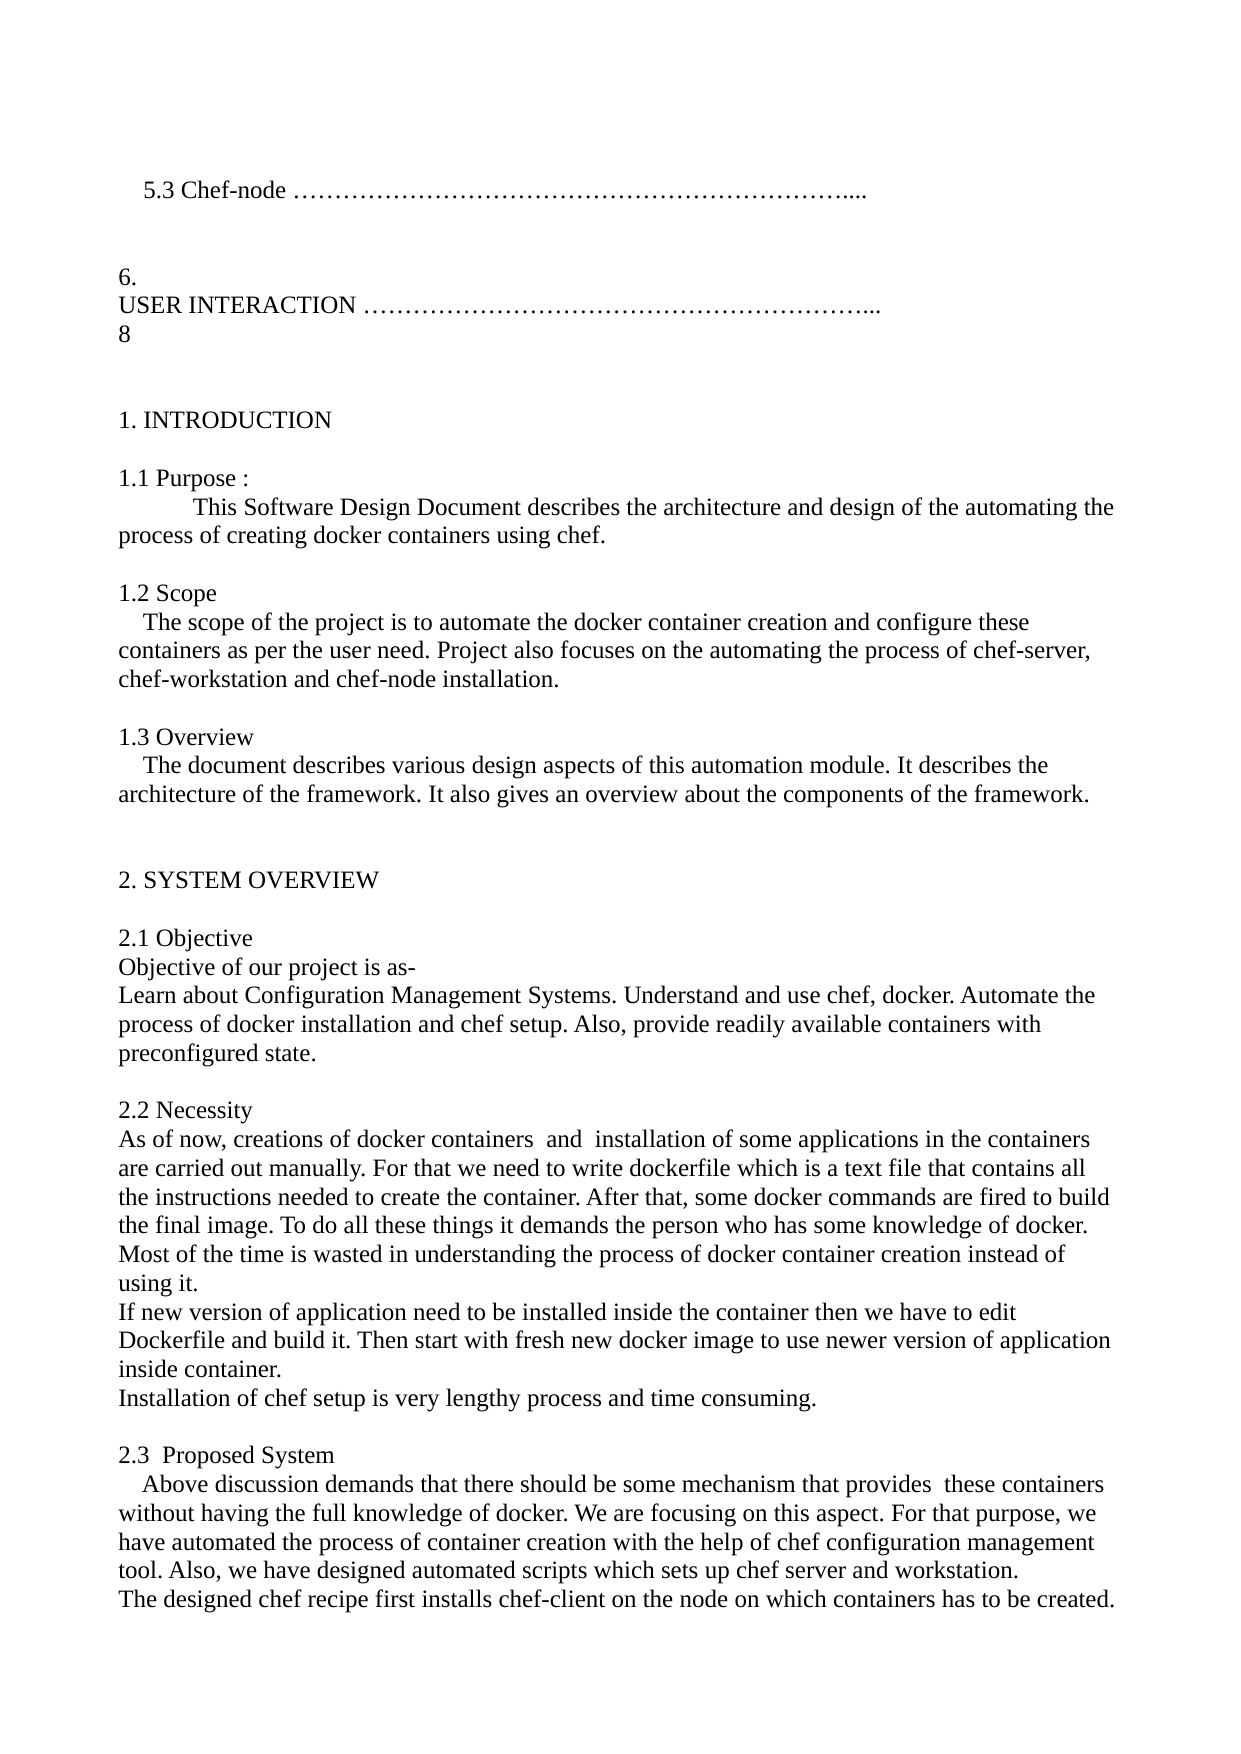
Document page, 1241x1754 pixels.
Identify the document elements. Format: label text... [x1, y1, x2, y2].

text Objective of our project is as- [118, 952, 1122, 981]
text Installation of chef setup is very lengthy process and time consuming. [118, 1383, 1122, 1412]
text 5.3 Chef-node ………………………………………………………….... [118, 176, 1122, 204]
text 1.3 Overview [118, 722, 1122, 751]
text 8 [118, 319, 1122, 348]
text Above discussion demands that there should be some mechanism that provides these containers without having the full knowledge of docker. We are focusing on this aspect. For that purpose, we have automated the process of container creation with the help of chef configuration management tool. Also, we have designed automated scripts which sets up chef server and workstation. [118, 1469, 1122, 1584]
text As of now, creations of docker containers and installation of some applications in the containers are carried out manually. For that we need to write dockerfile which is a text file that contains all the instructions needed to create the container. After that, some docker commands are fired to build the final image. To do all these things it demands the person who has some knowledge of docker. Most of the time is wasted in understanding the process of docker container creation instead of using it. [118, 1124, 1122, 1297]
text The scope of the project is to automate the docker container creation and configure these containers as per the user need. Project also focuses on the automating the process of chef-server, chef-workstation and chef-node installation. [118, 607, 1122, 693]
text 2.2 Necessity [118, 1096, 1122, 1124]
text 1. INTRODUCTION [118, 406, 1122, 434]
text 2.3 Proposed System [118, 1441, 1122, 1469]
text The document describes various design aspects of this automation module. It describes the architecture of the framework. It also gives an overview about the components of the framework. [118, 751, 1122, 808]
text 1.2 Scope [118, 578, 1122, 607]
text Learn about Configuration Management Systems. Understand and use chef, docker. Automate the process of docker installation and chef setup. Also, provide readily available containers with preconfigured state. [118, 981, 1122, 1067]
text 6. [118, 262, 1122, 291]
text If new version of application need to be installed inside the container then we have to edit Dockerfile and build it. Then start with fresh new docker image to use newer version of application inside container. [118, 1297, 1122, 1383]
text USER INTERACTION ……………………………………………………... [118, 291, 1122, 319]
text This Software Design Document describes the architecture and design of the automating the process of creating docker containers using chef. [118, 492, 1122, 549]
text 1.1 Purpose : [118, 463, 1122, 492]
text 2.1 Objective [118, 923, 1122, 952]
text The designed chef recipe first installs chef-client on the node on which containers has to be created. [118, 1584, 1122, 1613]
text 2. SYSTEM OVERVIEW [118, 866, 1122, 894]
